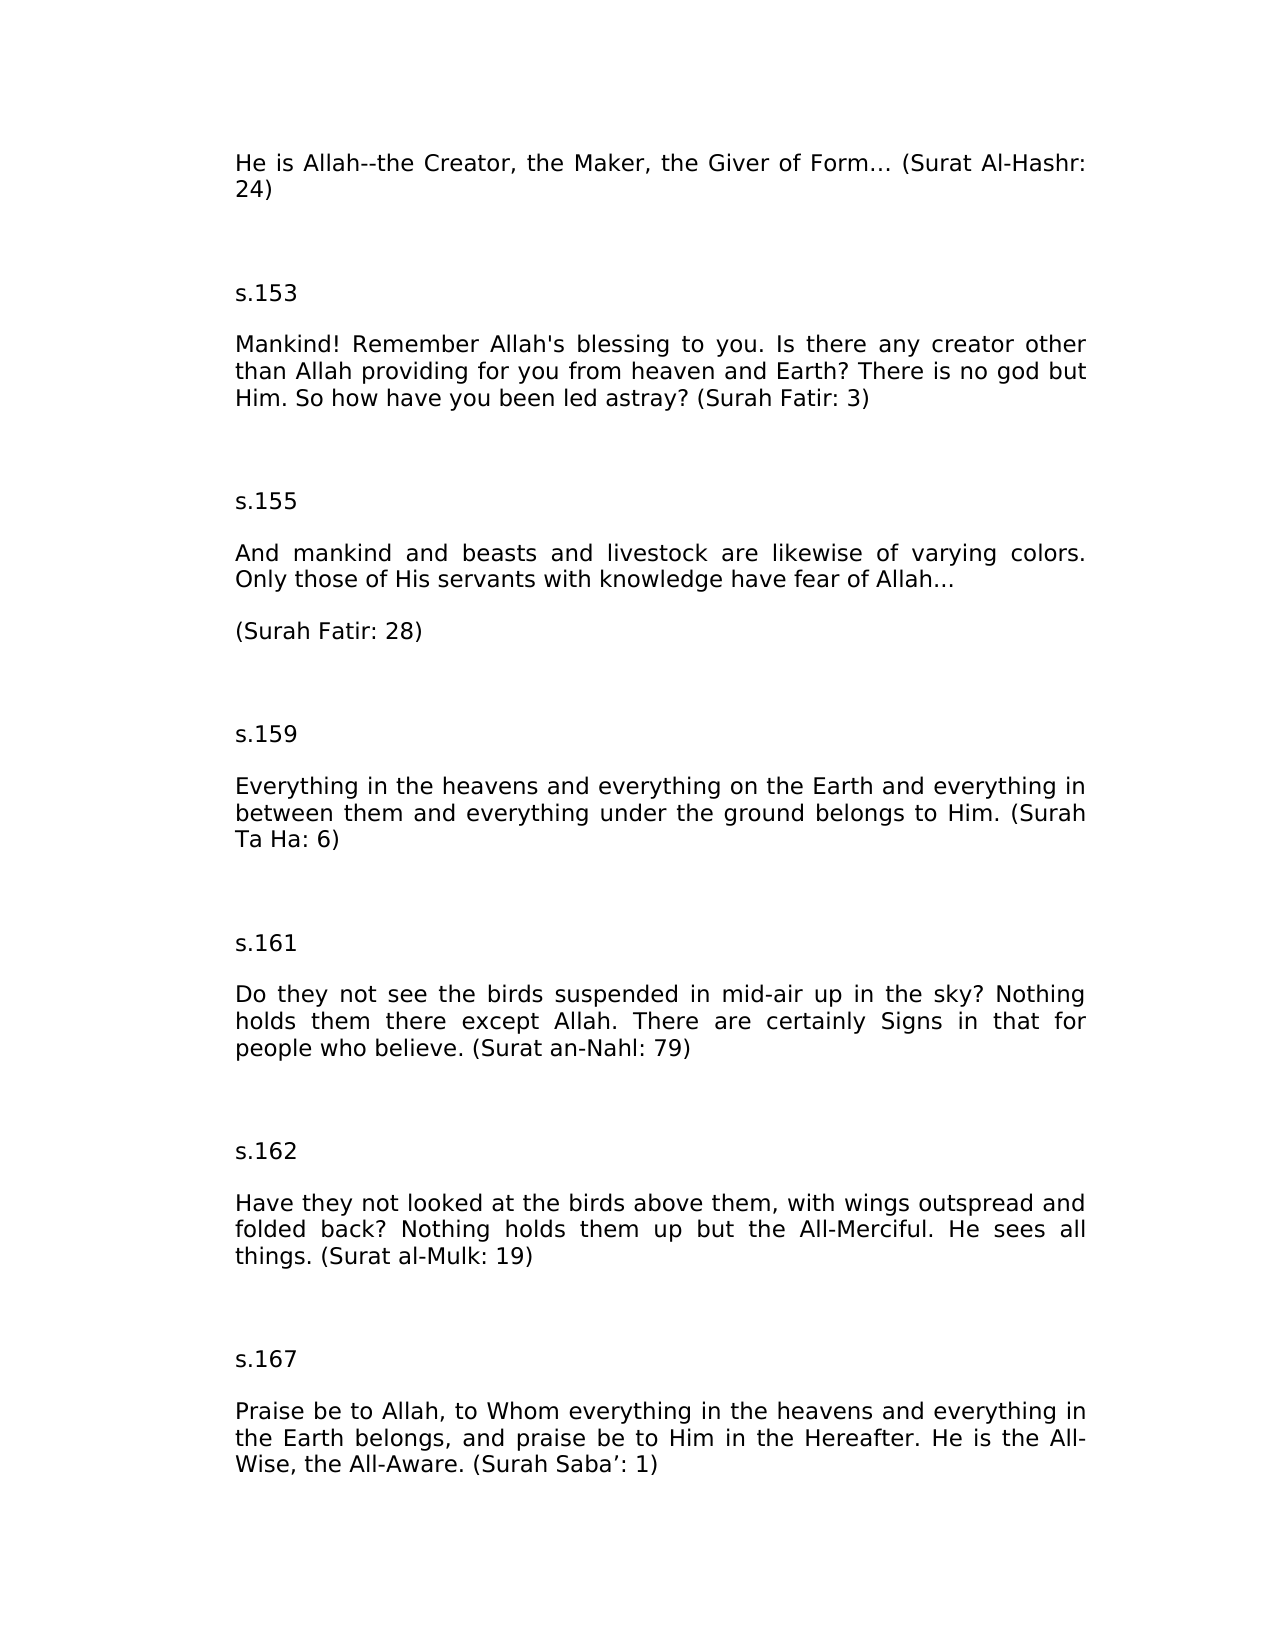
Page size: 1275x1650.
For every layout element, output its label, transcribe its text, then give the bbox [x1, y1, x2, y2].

text (Surah Fatir: 28) [235, 618, 1087, 645]
text s.161 [235, 930, 1087, 957]
text And mankind and beasts and livestock are likewise of varying colors. Only those of His servants with knowledge have fear of Allah... [235, 540, 1087, 593]
text Praise be to Allah, to Whom everything in the heavens and everything in the Earth belongs, and praise be to Him in the Hereafter. He is the All-Wise, the All-Aware. (Surah Saba’: 1) [235, 1398, 1087, 1478]
text s.155 [235, 488, 1087, 515]
text Everything in the heavens and everything on the Earth and everything in between them and everything under the ground belongs to Him. (Surah Ta Ha: 6) [235, 773, 1087, 853]
text Do they not see the birds suspended in mid-air up in the sky? Nothing holds them there except Allah. There are certainly Signs in that for people who believe. (Surat an-Nahl: 79) [235, 982, 1087, 1062]
text s.159 [235, 722, 1087, 748]
text s.167 [235, 1347, 1087, 1373]
text Have they not looked at the birds above them, with wings outspread and folded back? Nothing holds them up but the All-Merciful. He sees all things. (Surat al-Mulk: 19) [235, 1190, 1087, 1270]
text s.162 [235, 1138, 1087, 1165]
text s.153 [235, 280, 1087, 307]
text He is Allah--the Creator, the Maker, the Giver of Form… (Surat Al-Hashr: 24) [235, 150, 1087, 203]
text Mankind! Remember Allah's blessing to you. Is there any creator other than Allah providing for you from heaven and Earth? There is no god but Him. So how have you been led astray? (Surah Fatir: 3) [235, 332, 1087, 412]
